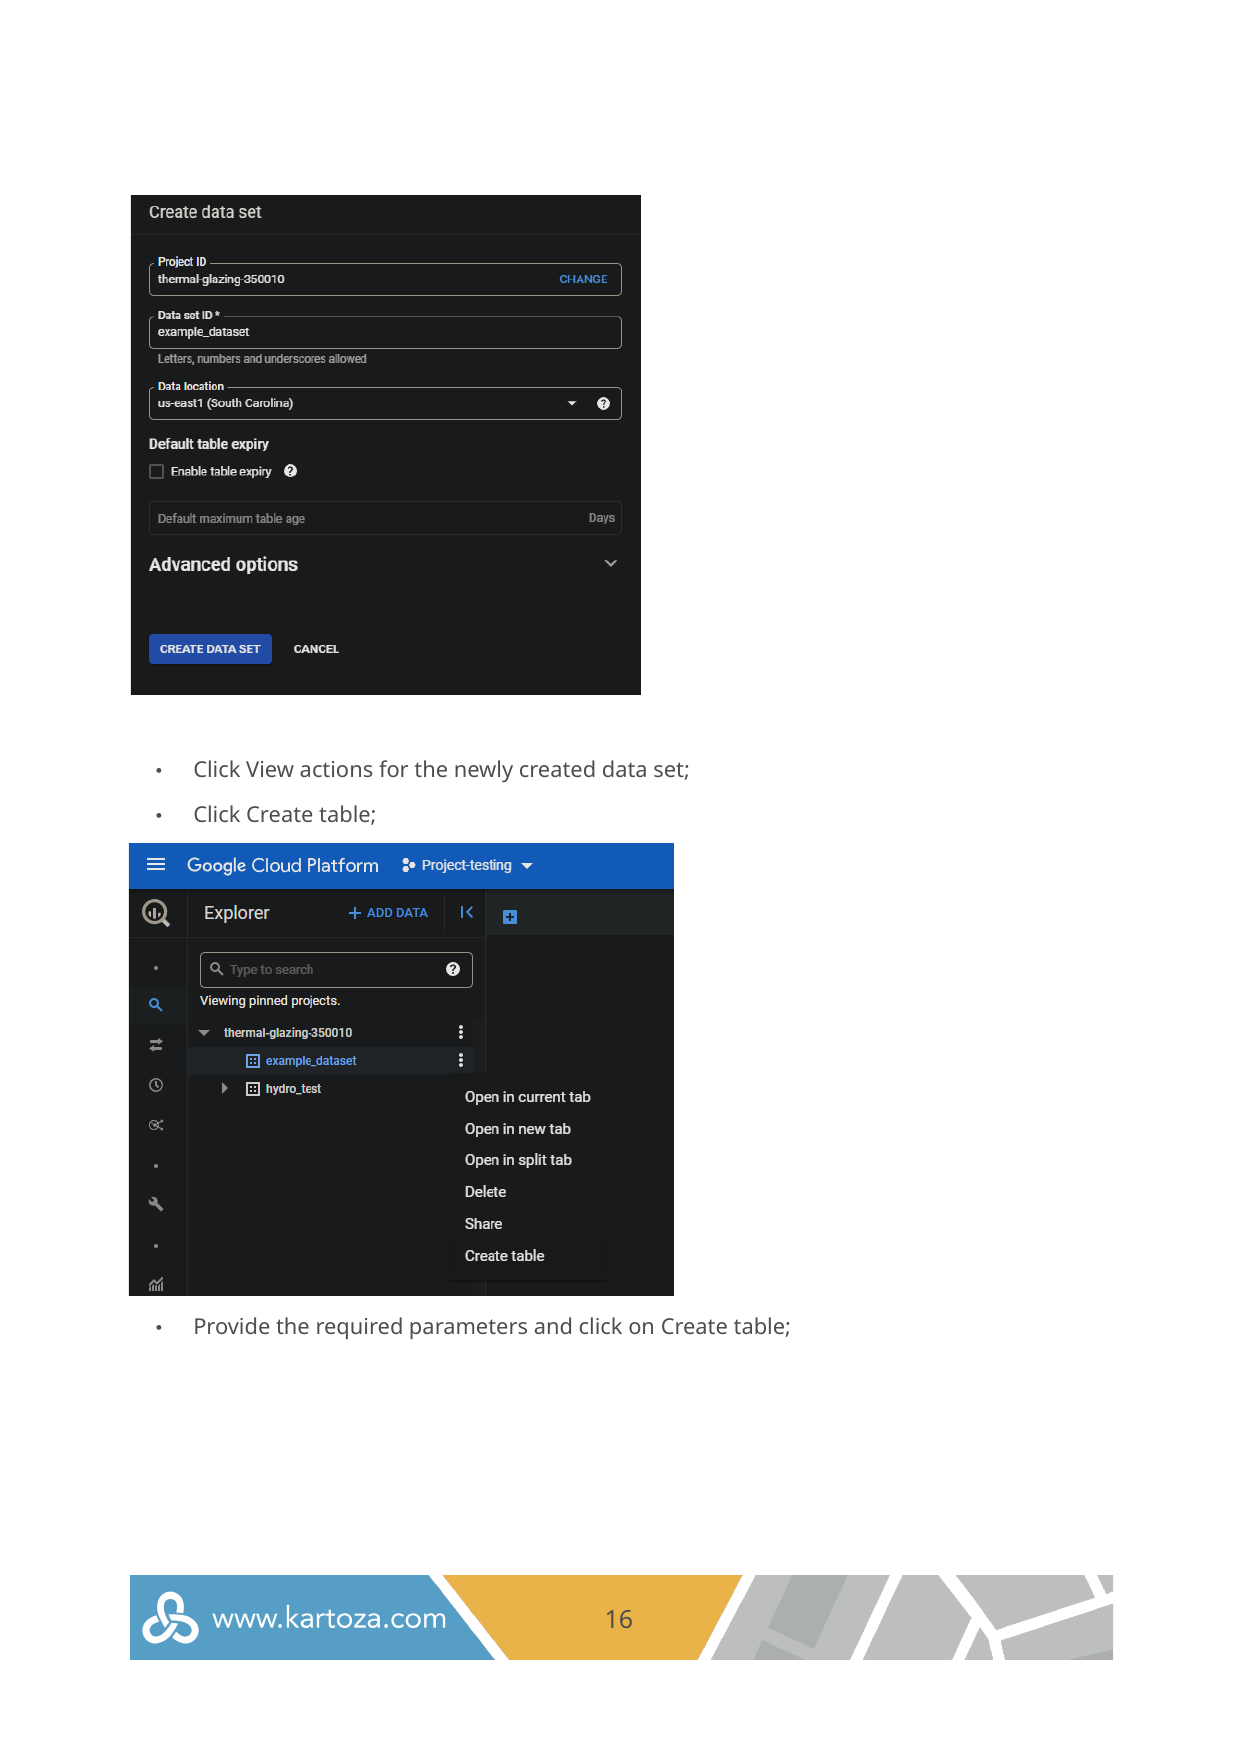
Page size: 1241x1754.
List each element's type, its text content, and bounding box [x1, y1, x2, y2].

list Click Create table; [156, 799, 1122, 829]
picture [128, 843, 674, 1296]
picture [130, 1575, 1114, 1660]
picture [130, 195, 641, 695]
list Click View actions for the newly created data set; [156, 754, 1122, 784]
list Provide the required parameters and click on Create table; [156, 1092, 1122, 1341]
